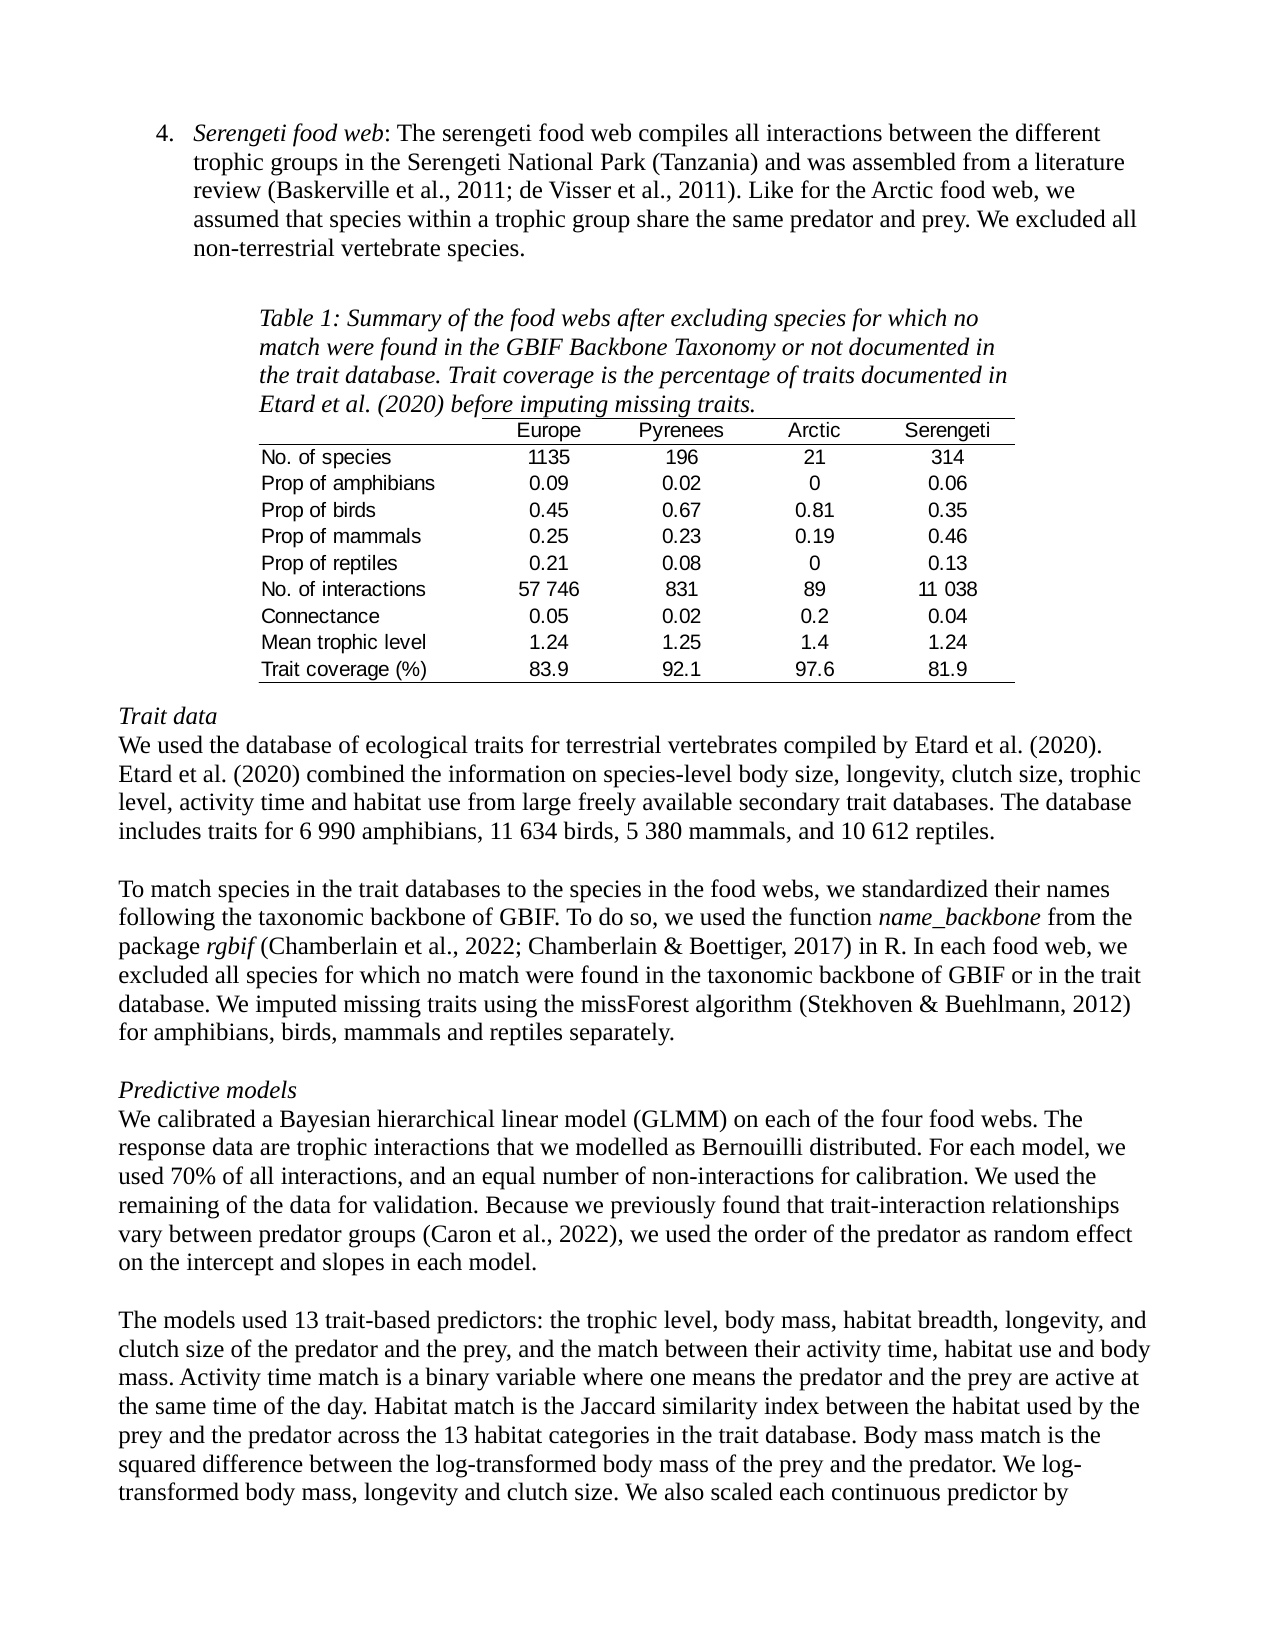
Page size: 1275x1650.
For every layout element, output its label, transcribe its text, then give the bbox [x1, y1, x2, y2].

text We used the database of ecological traits for terrestrial vertebrates compiled by Etard et al. (2020). Etard et al. (2020) combined the information on species-level body size, longevity, clutch size, trophic level, activity time and habitat use from large freely available secondary trait databases. The database includes traits for 6 990 amphibians, 11 634 birds, 5 380 mammals, and 10 612 reptiles. [118, 730, 1157, 845]
text The models used 13 trait-based predictors: the trophic level, body mass, habitat breadth, longevity, and clutch size of the predator and the prey, and the match between their activity time, habitat use and body mass. Activity time match is a binary variable where one means the predator and the prey are active at the same time of the day. Habitat match is the Jaccard similarity index between the habitat used by the prey and the predator across the 13 habitat categories in the trait database. Body mass match is the squared difference between the log-transformed body mass of the prey and the predator. We log-transformed body mass, longevity and clutch size. We also scaled each continuous predictor by [118, 1305, 1157, 1506]
list Serengeti food web: The serengeti food web compiles all interactions between the different trophic groups in the Serengeti National Park (Tanzania) and was assembled from a literature review (Baskerville et al., 2011; de Visser et al., 2011). Like for the Arctic food web, we assumed that species within a trophic group share the same predator and prey. We excluded all non-terrestrial vertebrate species. [156, 118, 1157, 262]
text Predictive models [118, 1075, 1157, 1104]
text We calibrated a Bayesian hierarchical linear model (GLMM) on each of the four food webs. The response data are trophic interactions that we modelled as Bernouilli distributed. For each model, we used 70% of all interactions, and an equal number of non-interactions for calibration. We used the remaining of the data for validation. Because we previously found that trait-interaction relationships vary between predator groups (Caron et al., 2022), we used the order of the predator as random effect on the intercept and slopes in each model. [118, 1104, 1157, 1276]
text Table 1: Summary of the food webs after excluding species for which no match were found in the GBIF Backbone Taxonomy or not documented in the trait database. Trait coverage is the percentage of traits documented in Etard et al. (2020) before imputing missing traits. [259, 303, 1016, 418]
text Trait data [118, 701, 1157, 730]
text To match species in the trait databases to the species in the food webs, we standardized their names following the taxonomic backbone of GBIF. To do so, we used the function name_backbone from the package rgbif (Chamberlain et al., 2022; Chamberlain & Boettiger, 2017) in R. In each food web, we excluded all species for which no match were found in the taxonomic backbone of GBIF or in the trait database. We imputed missing traits using the missForest algorithm (Stekhoven & Buehlmann, 2012) for amphibians, birds, mammals and reptiles separately. [118, 874, 1157, 1046]
